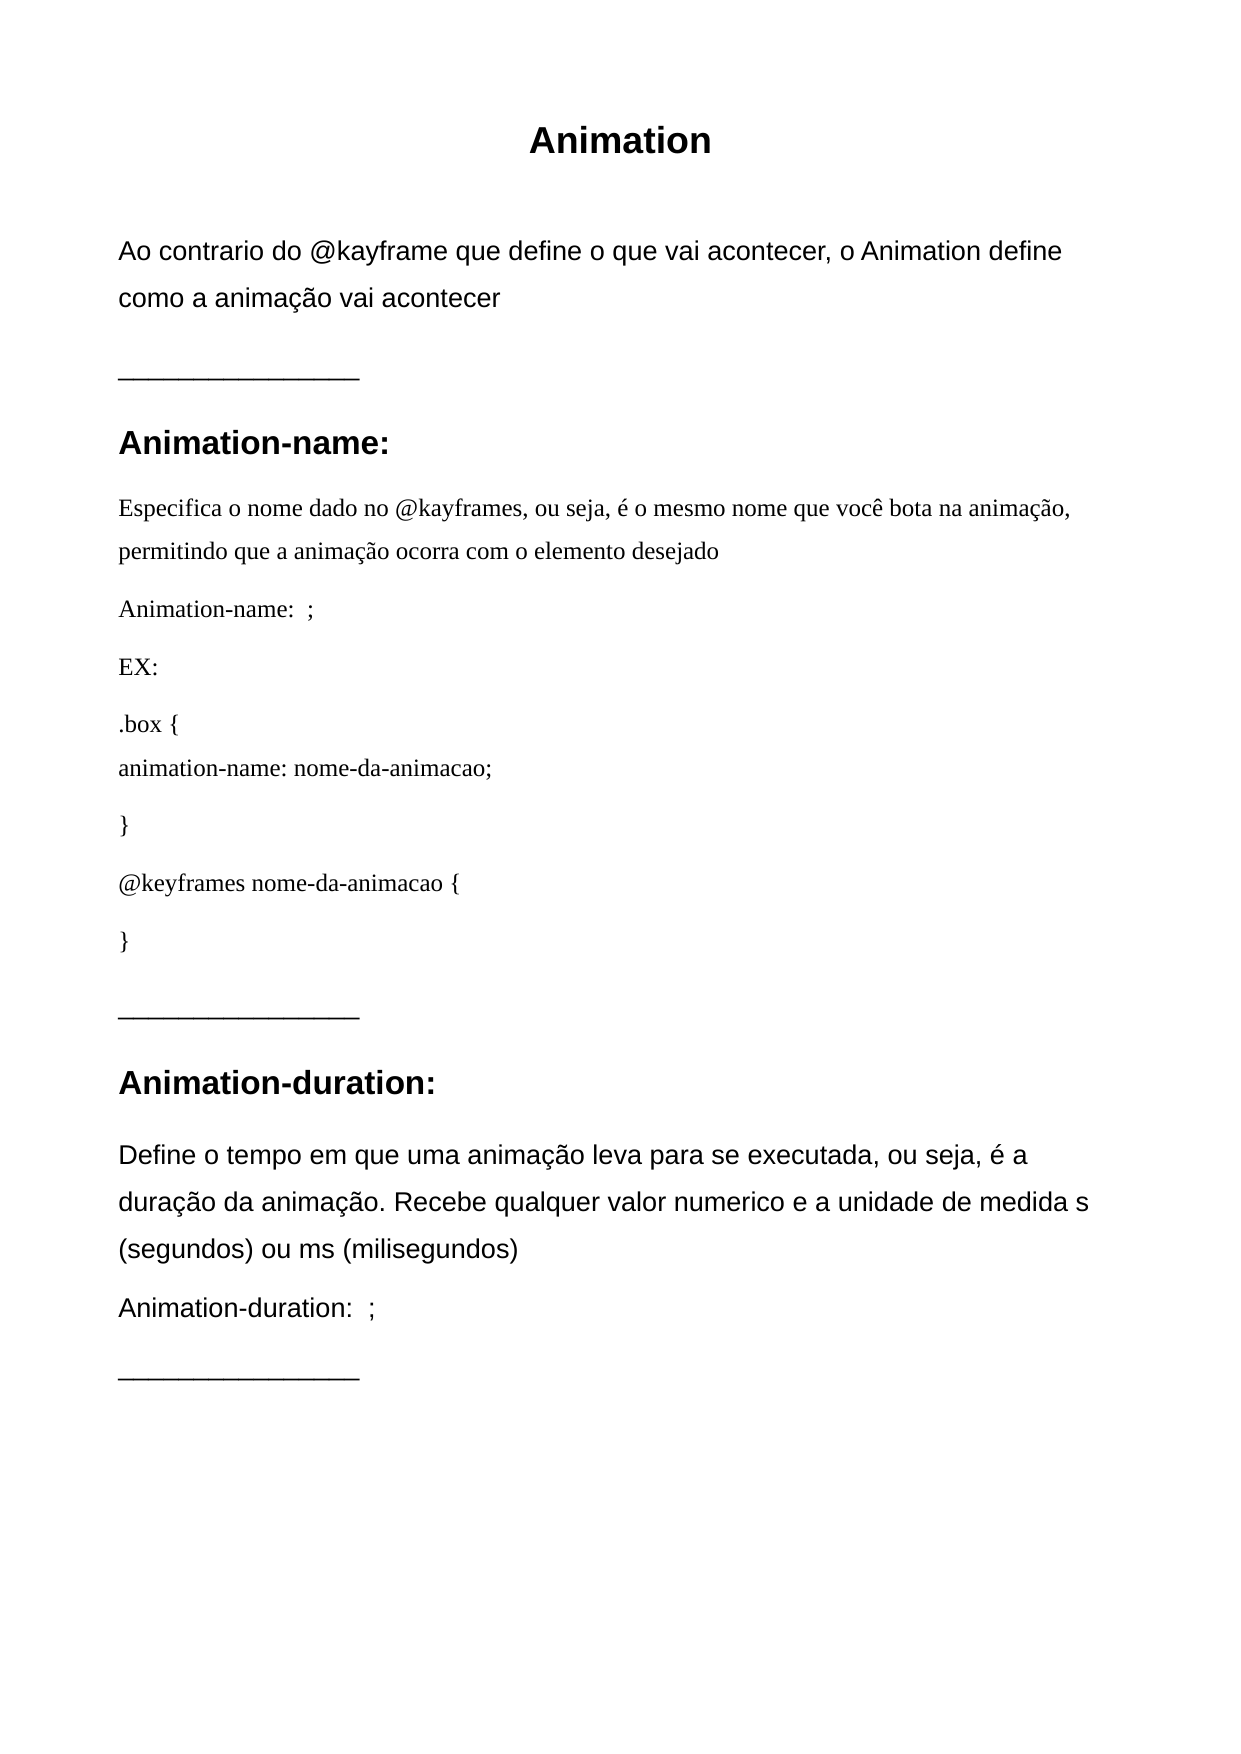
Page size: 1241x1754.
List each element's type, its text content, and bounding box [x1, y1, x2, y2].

text Animation-name: ; [118, 594, 1122, 623]
text Define o tempo em que uma animação leva para se executada, ou seja, é a duração da animação. Recebe qualquer valor numerico e a unidade de medida s (segundos) ou ms (milisegundos) [118, 1139, 1122, 1264]
text Ao contrario do @kayframe que define o que vai acontecer, o Animation define como a animação vai acontecer [118, 235, 1122, 313]
text Animation-duration: ; [118, 1292, 1122, 1323]
text ________________ [118, 989, 1122, 1021]
subtitle Animation-name: [118, 423, 1122, 462]
text .box { animation-name: nome-da-animacao; [118, 709, 1122, 781]
text } [118, 926, 1122, 954]
subtitle Animation [118, 118, 1122, 161]
text EX: [118, 652, 1122, 681]
text ________________ [118, 349, 1122, 381]
text } [118, 810, 1122, 839]
text ________________ [118, 1350, 1122, 1382]
text Especifica o nome dado no @kayframes, ou seja, é o mesmo nome que você bota na animação, permitindo que a animação ocorra com o elemento desejado [118, 493, 1122, 565]
subtitle Animation-duration: [118, 1063, 1122, 1101]
text @keyframes nome-da-animacao { [118, 868, 1122, 897]
